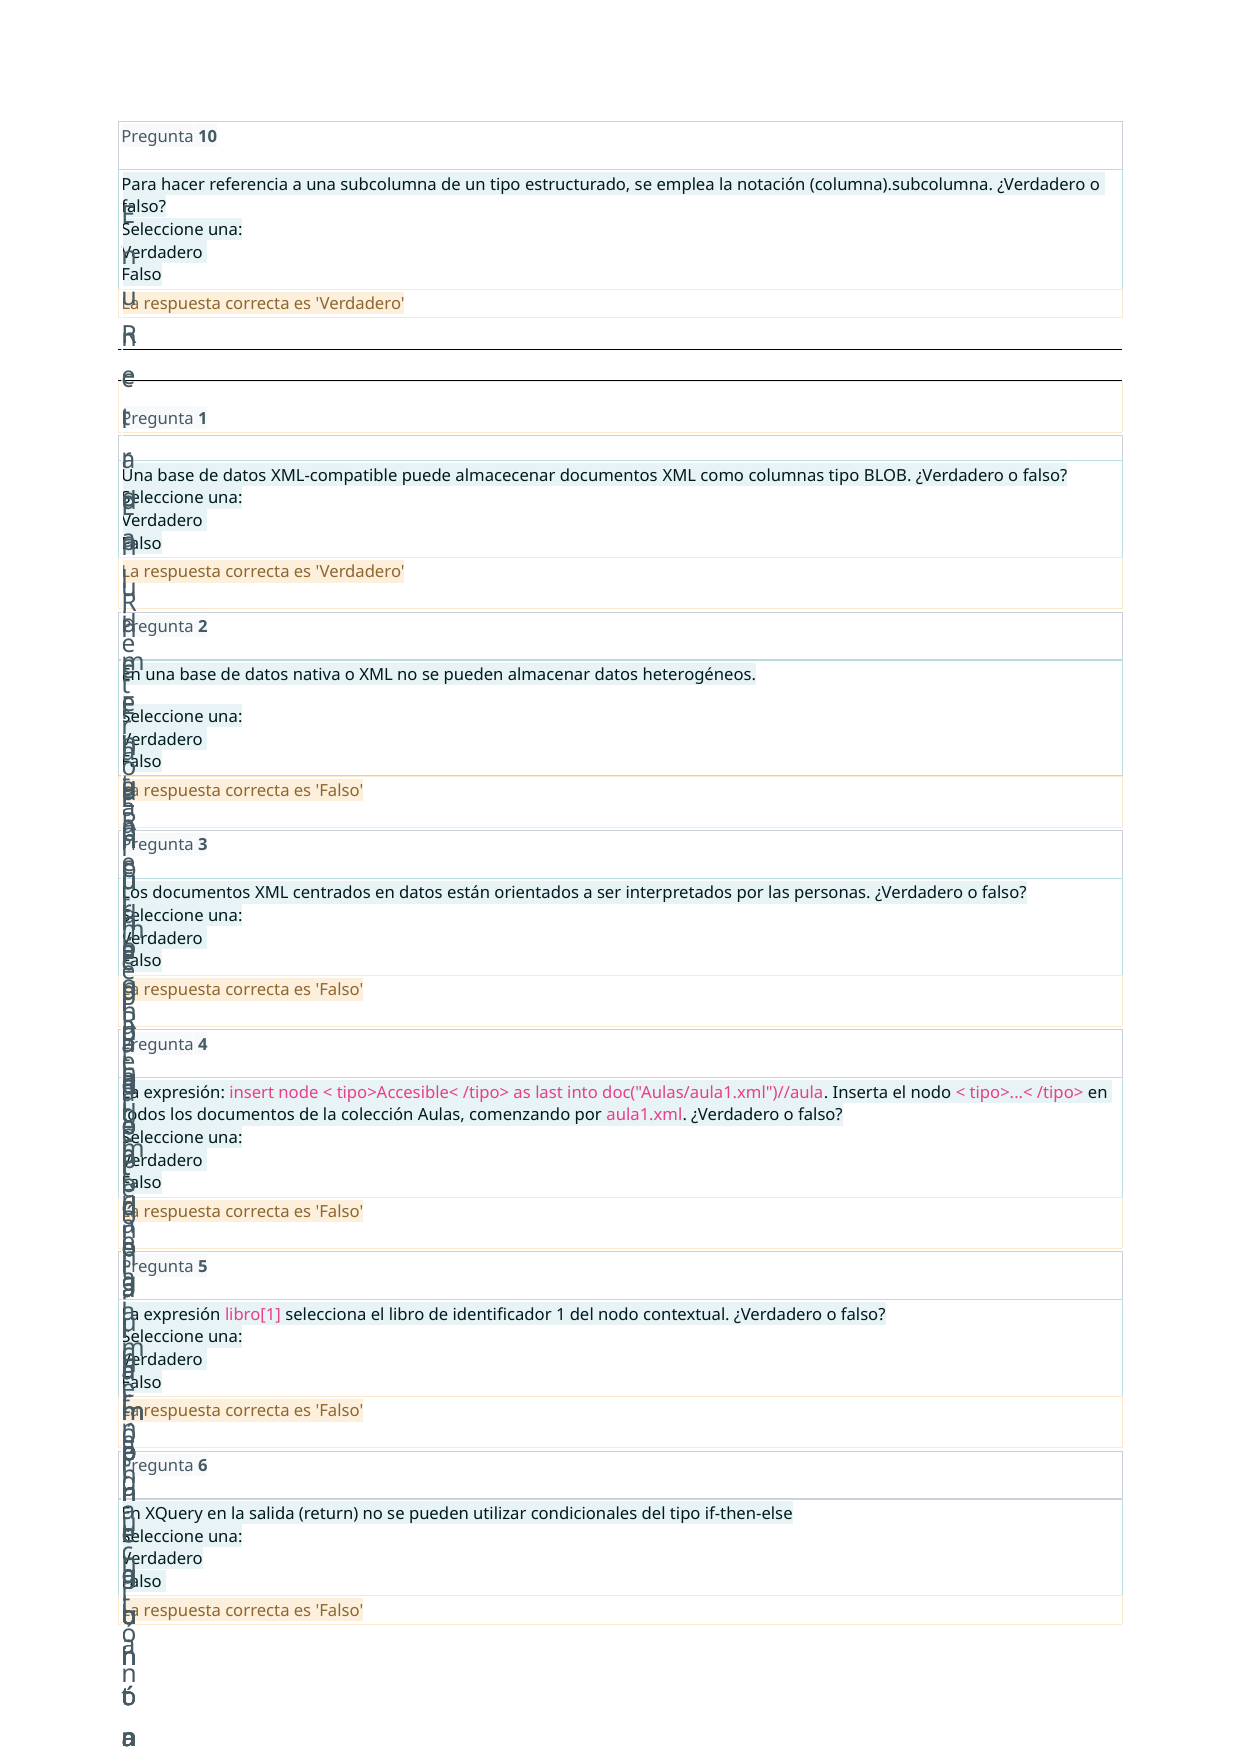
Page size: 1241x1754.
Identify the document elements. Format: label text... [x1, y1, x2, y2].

subtitle Pregunta 6 [126, 1452, 1122, 1476]
text La respuesta correcta es 'Verdadero' [123, 290, 1122, 317]
text Seleccione una: [123, 214, 1122, 237]
text Falso [132, 747, 1122, 775]
text Falso [125, 946, 1122, 975]
text Verdadero [123, 506, 1122, 528]
text Verdadero [123, 724, 1122, 747]
text La respuesta correcta es 'Verdadero' [123, 558, 1122, 583]
text Seleccione una: [123, 483, 1122, 506]
text Falso [123, 528, 1122, 557]
text Seleccione una: [126, 901, 1122, 923]
text Falso [125, 1567, 1122, 1595]
text La respuesta correcta es 'Falso' [134, 1198, 1122, 1222]
text Seleccione una: [125, 1123, 1122, 1145]
text Seleccione una: [125, 701, 1122, 724]
subtitle Pregunta 2 [134, 613, 1122, 637]
text La respuesta correcta es 'Falso' [126, 976, 1122, 1001]
text La respuesta correcta es 'Falso' [126, 1596, 1122, 1624]
text En XQuery en la salida (return) no se pueden utilizar condicionales del tipo if-then-else [123, 1500, 1122, 1521]
subtitle Pregunta 5 [125, 1252, 1122, 1277]
text La expresión: insert node < tipo>Accesible< /tipo> as last into doc("Aulas/aula1.xml")//aula. Inserta el nodo < tipo>...< /tipo> en todos los documentos de la colección Aulas, comenzando por aula1.xml. ¿Verdadero o falso? [126, 1078, 1122, 1123]
text La expresión libro[1] selecciona el libro de identificador 1 del nodo contextual. ¿Verdadero o falso? [123, 1300, 1122, 1322]
text La respuesta correcta es 'Falso' [123, 1397, 1122, 1422]
text La respuesta correcta es 'Falso' [126, 777, 1122, 801]
text Falso [125, 1367, 1122, 1396]
subtitle Pregunta 3 [125, 831, 1122, 856]
text Falso [125, 1168, 1122, 1197]
text Los documentos XML centrados en datos están orientados a ser interpretados por las personas. ¿Verdadero o falso? [125, 879, 1122, 901]
text Verdadero [123, 237, 1122, 260]
text Falso [123, 260, 1122, 289]
text Verdadero [134, 1344, 1122, 1367]
subtitle Pregunta 10 [119, 122, 1122, 147]
text Seleccione una: [123, 1322, 1122, 1344]
text Verdadero [127, 923, 1122, 946]
text Seleccione una: [123, 1521, 1122, 1544]
text Una base de datos XML-compatible puede almacecenar documentos XML como columnas tipo BLOB. ¿Verdadero o falso? [119, 461, 1122, 488]
subtitle Pregunta 4 [126, 1030, 1122, 1055]
text En una base de datos nativa o XML no se pueden almacenar datos heterogéneos. [125, 661, 1122, 685]
subtitle Pregunta 1 [123, 403, 1122, 432]
text Verdadero [123, 1544, 1122, 1567]
text Para hacer referencia a una subcolumna de un tipo estructurado, se emplea la notación (columna).subcolumna. ¿Verdadero o falso? [119, 170, 1122, 214]
text Verdadero [132, 1145, 1122, 1168]
